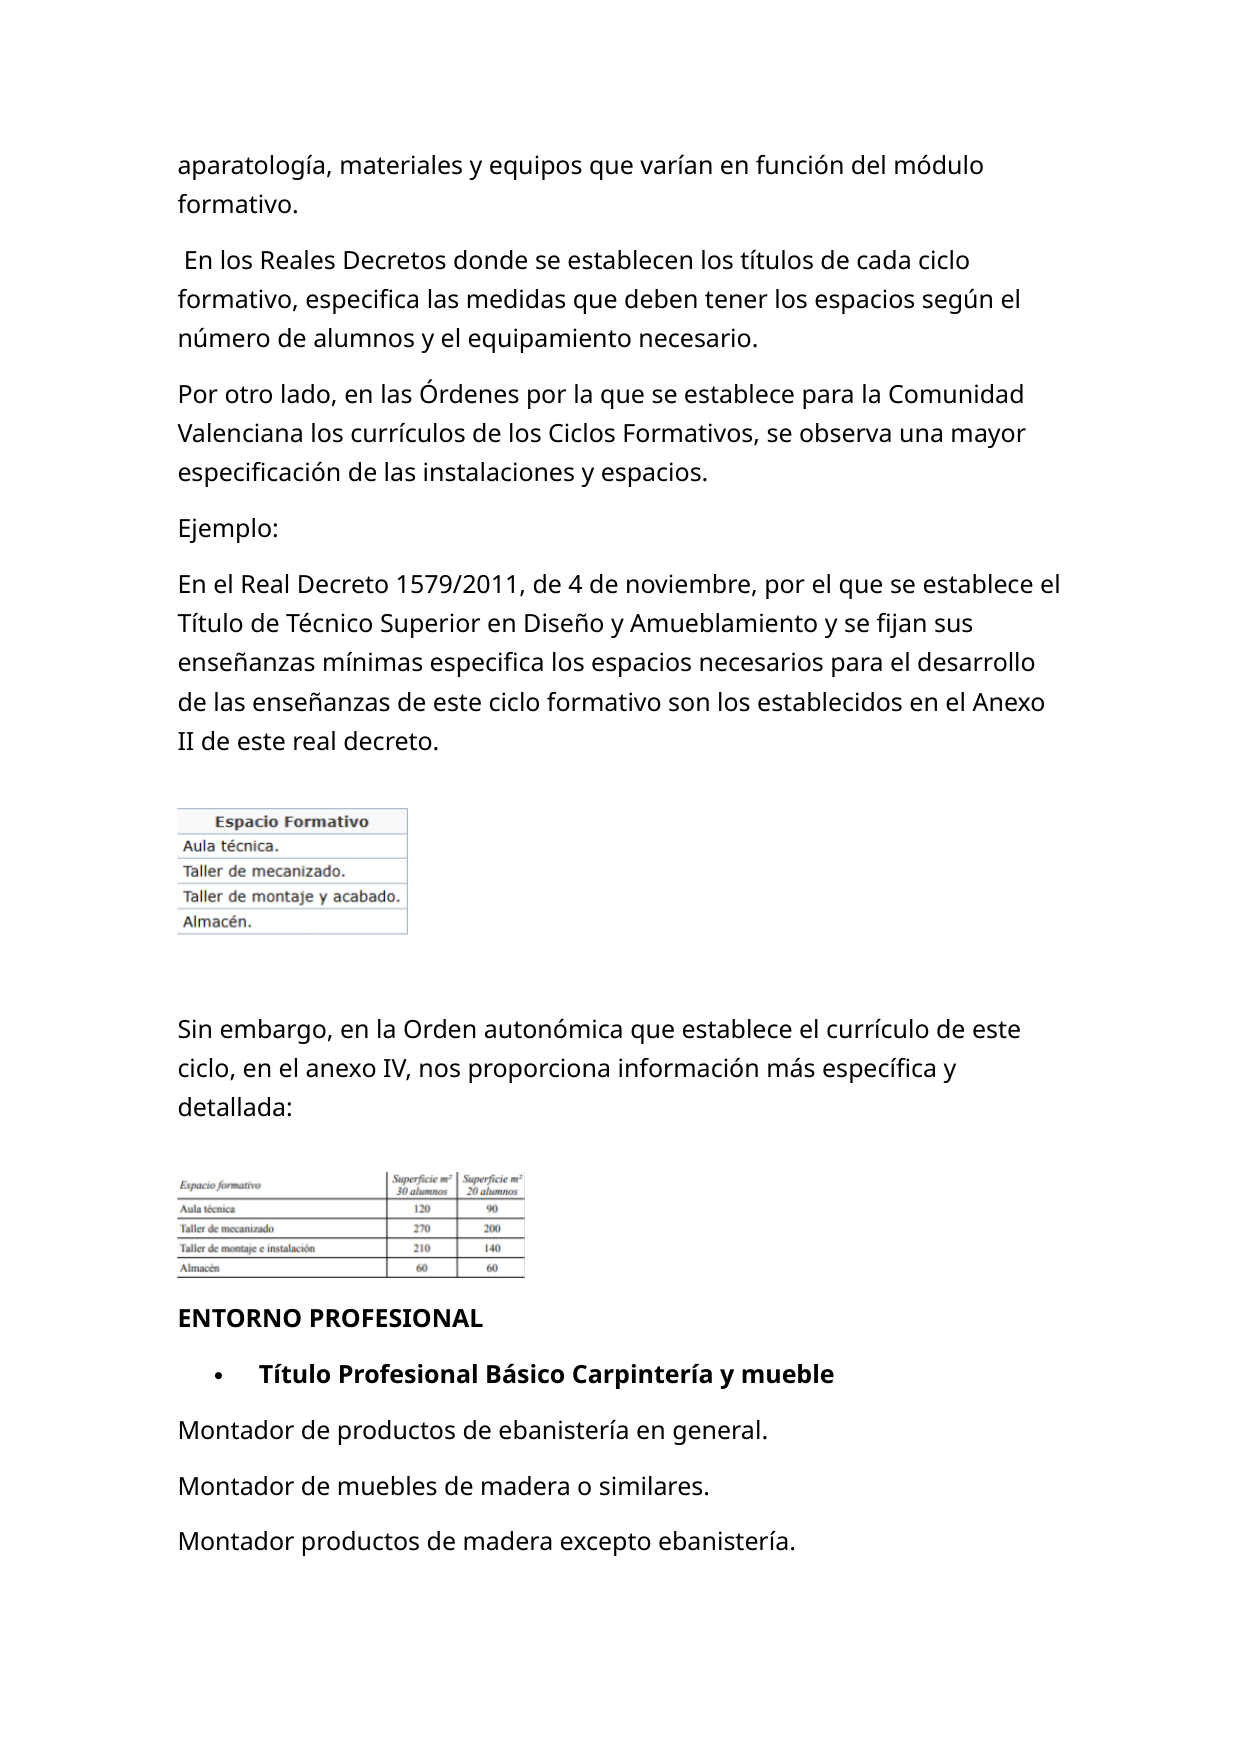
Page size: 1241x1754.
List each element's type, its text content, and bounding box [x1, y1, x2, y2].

text aparatología, materiales y equipos que varían en función del módulo formativo. [177, 148, 1063, 221]
text Ejemplo: [177, 511, 1063, 545]
text Montador productos de madera excepto ebanistería. [177, 1524, 1063, 1558]
text Montador de productos de ebanistería en general. [177, 1412, 1063, 1446]
list Título Profesional Básico Carpintería y mueble [215, 1357, 1063, 1391]
text Por otro lado, en las Órdenes por la que se establece para la Comunidad Valenciana los currículos de los Ciclos Formativos, se observa una mayor especificación de las instalaciones y espacios. [177, 377, 1063, 489]
text En los Reales Decretos donde se establecen los títulos de cada ciclo formativo, especifica las medidas que deben tener los espacios según el número de alumnos y el equipamiento necesario. [177, 243, 1063, 355]
text En el Real Decreto 1579/2011, de 4 de noviembre, por el que se establece el Título de Técnico Superior en Diseño y Amueblamiento y se fijan sus enseñanzas mínimas especifica los espacios necesarios para el desarrollo de las enseñanzas de este ciclo formativo son los establecidos en el Anexo II de este real decreto. [177, 567, 1063, 757]
text Sin embargo, en la Orden autonómica que establece el currículo de este ciclo, en el anexo IV, nos proporciona información más específica y detallada: [177, 1012, 1063, 1124]
text Montador de muebles de madera o similares. [177, 1468, 1063, 1502]
text ENTORNO PROFESIONAL [177, 1301, 1063, 1335]
